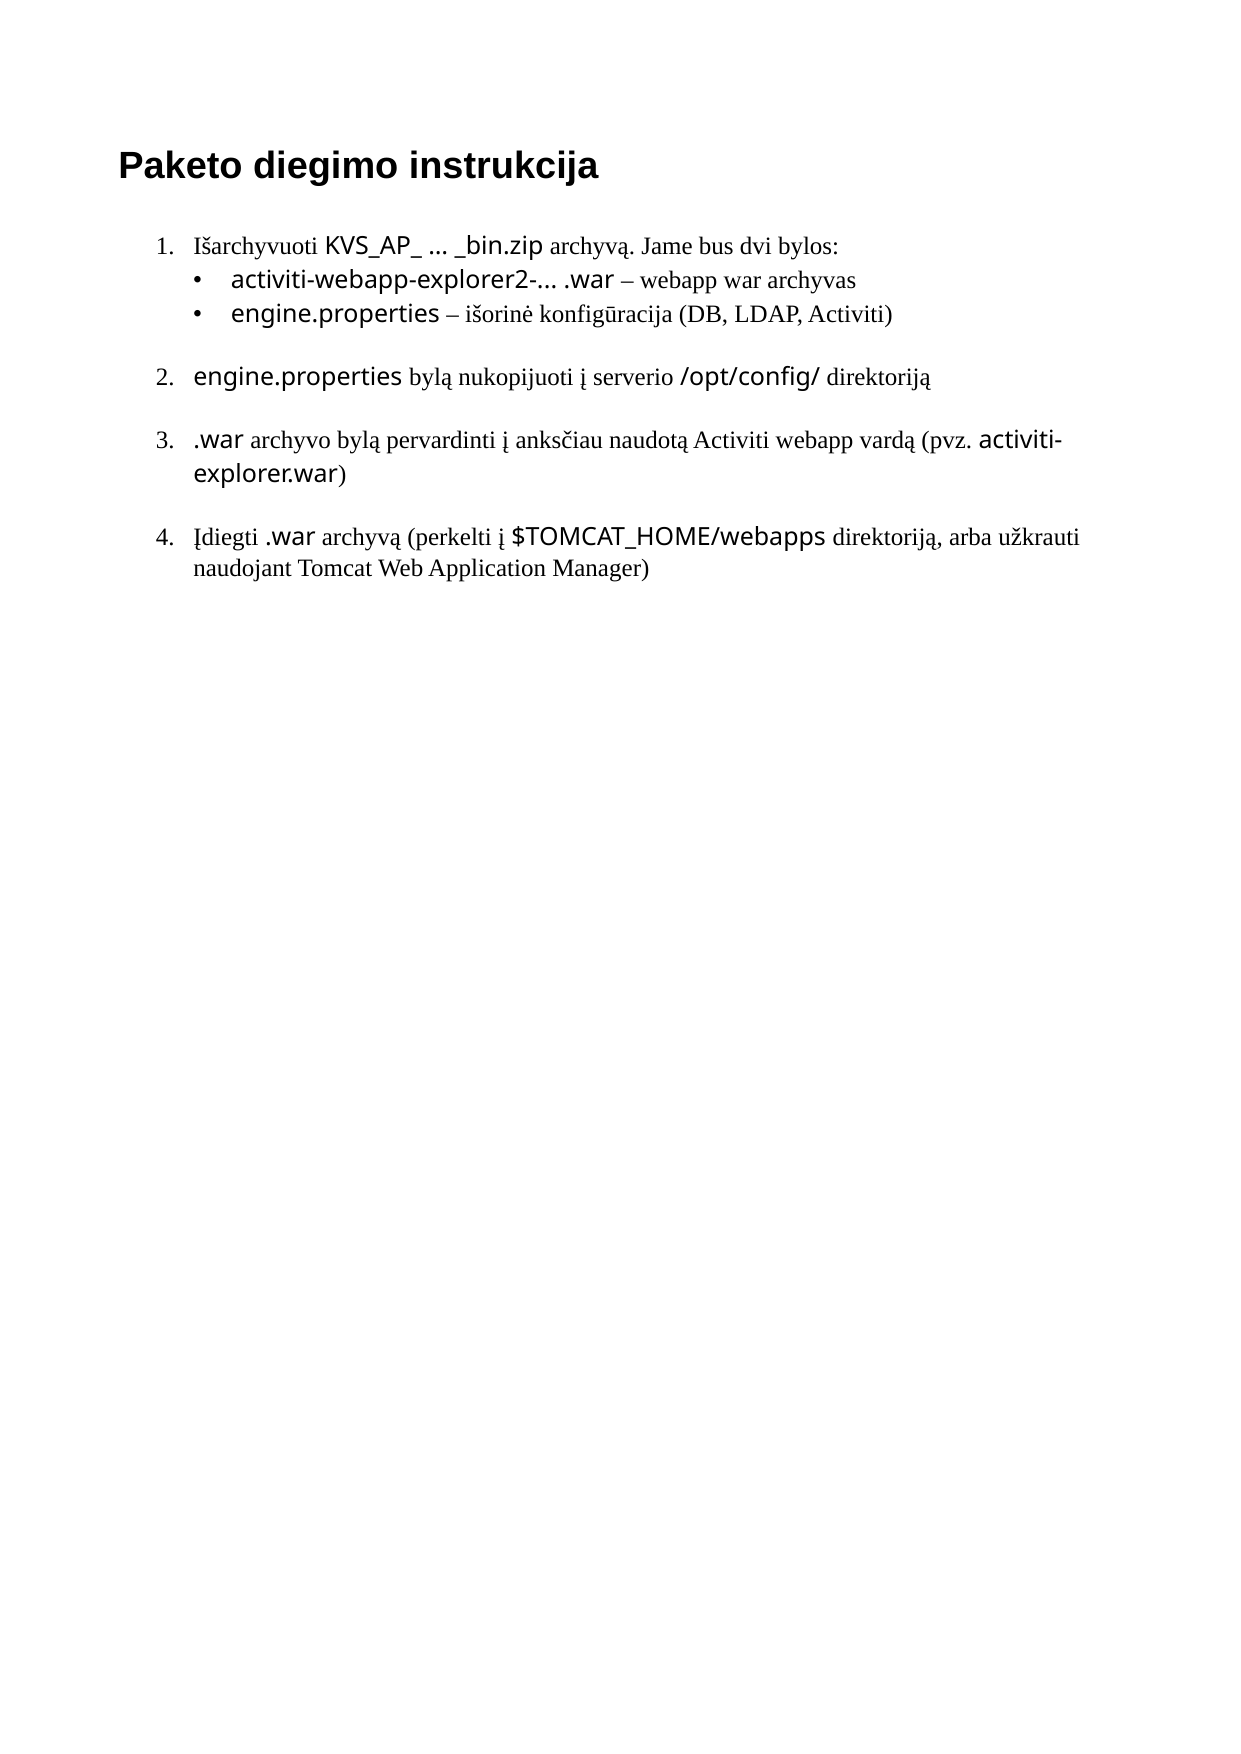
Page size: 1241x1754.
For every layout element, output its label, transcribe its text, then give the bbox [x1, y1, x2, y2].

list engine.properties bylą nukopijuoti į serverio /opt/config/ direktoriją [156, 359, 1122, 393]
subtitle Paketo diegimo instrukcija [118, 143, 1122, 187]
list Išarchyvuoti KVS_AP_ … _bin.zip archyvą. Jame bus dvi bylos: [156, 228, 1122, 262]
list Įdiegti .war archyvą (perkelti į $TOMCAT_HOME/webapps direktoriją, arba užkrauti naudojant Tomcat Web Application Manager) [156, 519, 1122, 581]
list .war archyvo bylą pervardinti į anksčiau naudotą Activiti webapp vardą (pvz. activiti-explorer.war) [156, 422, 1122, 490]
list activiti-webapp-explorer2-... .war – webapp war archyvas [193, 262, 1122, 296]
list engine.properties – išorinė konfigūracija (DB, LDAP, Activiti) [193, 296, 1122, 330]
